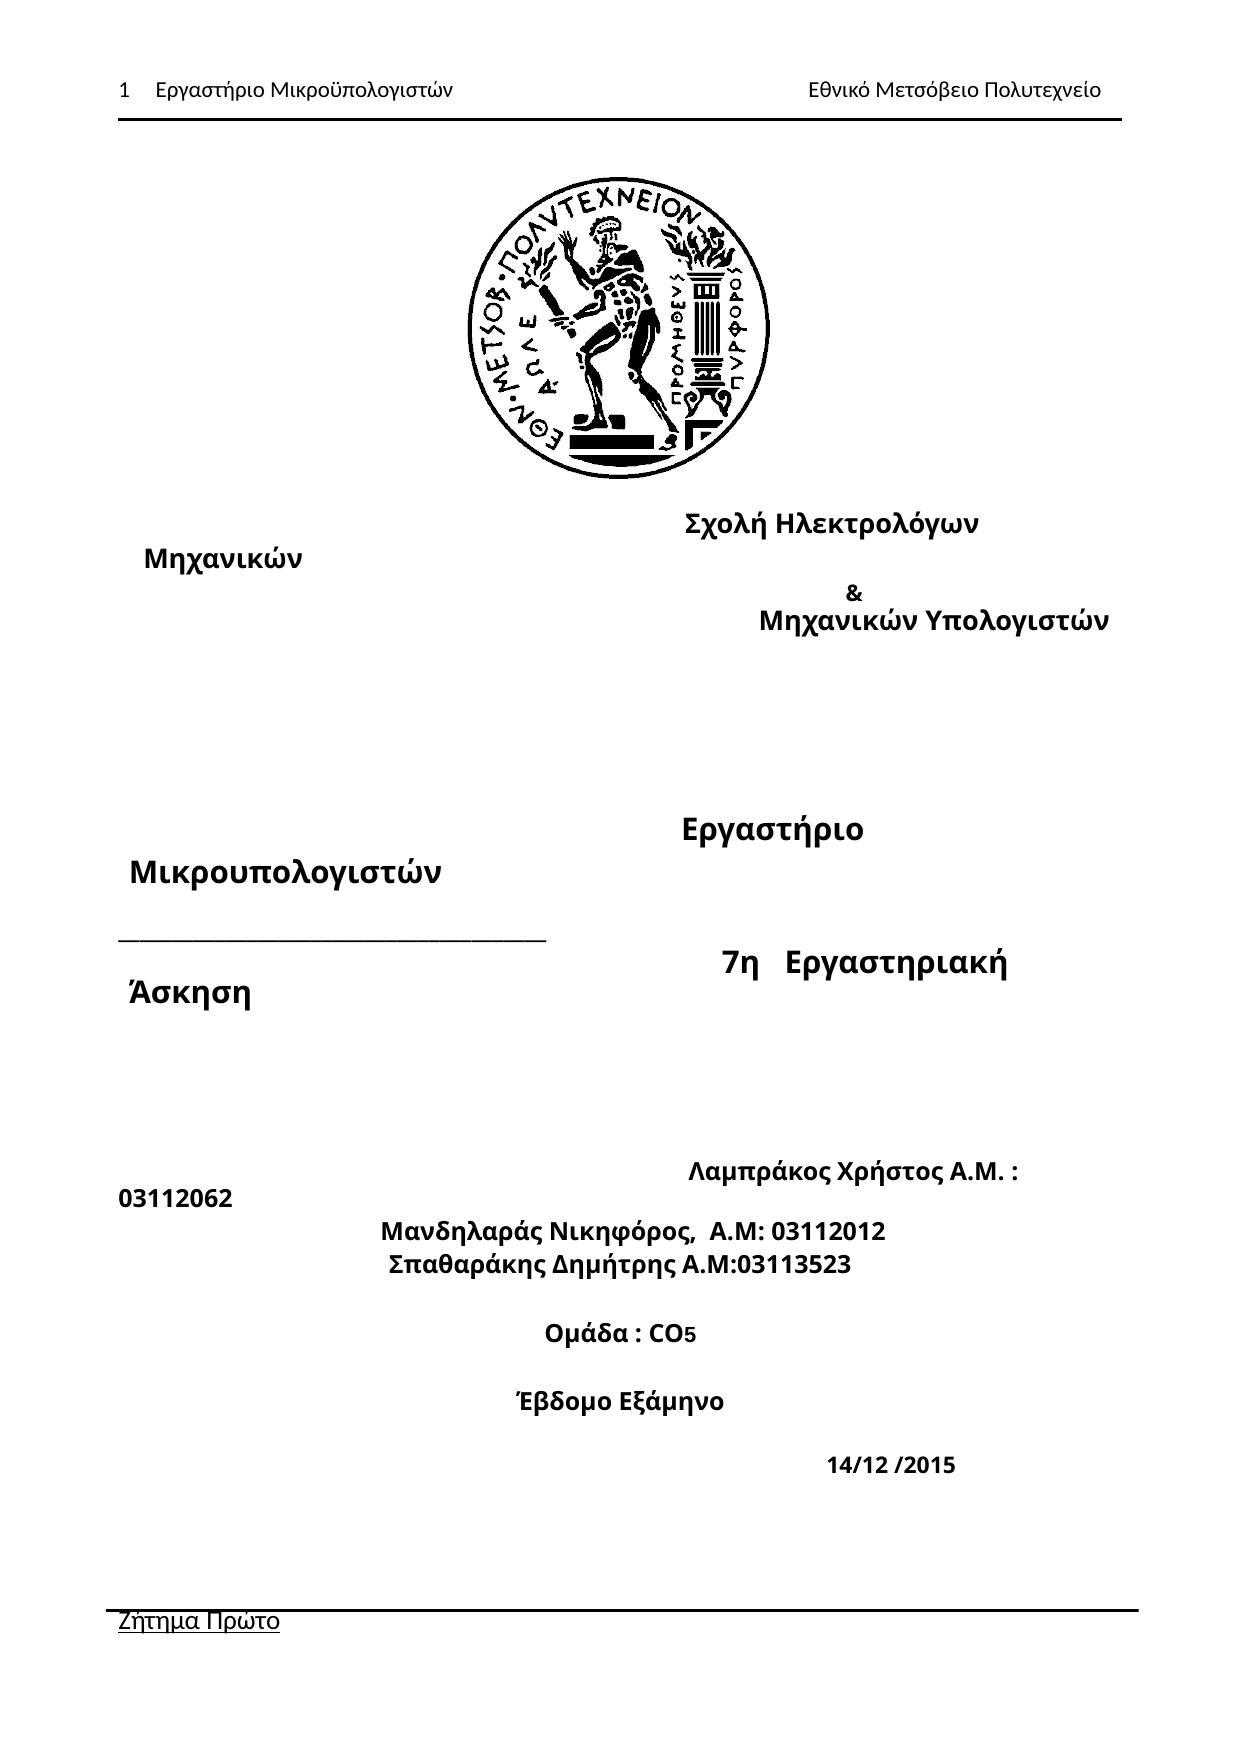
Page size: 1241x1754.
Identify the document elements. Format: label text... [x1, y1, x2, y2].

text Μανδηλαράς Νικηφόρος, Α.Μ: 03112012 [118, 1213, 1122, 1247]
text Ζήτημα Πρώτο [118, 1612, 1122, 1637]
text Έβδομο Εξάμηνο [118, 1383, 1122, 1417]
text & [143, 576, 1122, 607]
text 7η Εργαστηριακή Άσκηση [128, 947, 1122, 1013]
text Σπαθαράκης Δημήτρης Α.Μ:03113523 [118, 1247, 1122, 1315]
text Μηχανικών Υπολογιστών [118, 607, 1122, 636]
text Λαμπράκος Χρήστος Α.Μ. : 03112062 [118, 1159, 1122, 1213]
text Σχολή Ηλεκτρολόγων Μηχανικών [143, 504, 1122, 576]
text Εργαστήριο Μικρουπολογιστών [128, 807, 1122, 892]
text 14/12 /2015 [118, 1449, 1122, 1480]
text Ομάδα : CO5 [118, 1315, 1122, 1349]
text [118, 1603, 1122, 1609]
text ________________________________________ [118, 892, 1122, 947]
